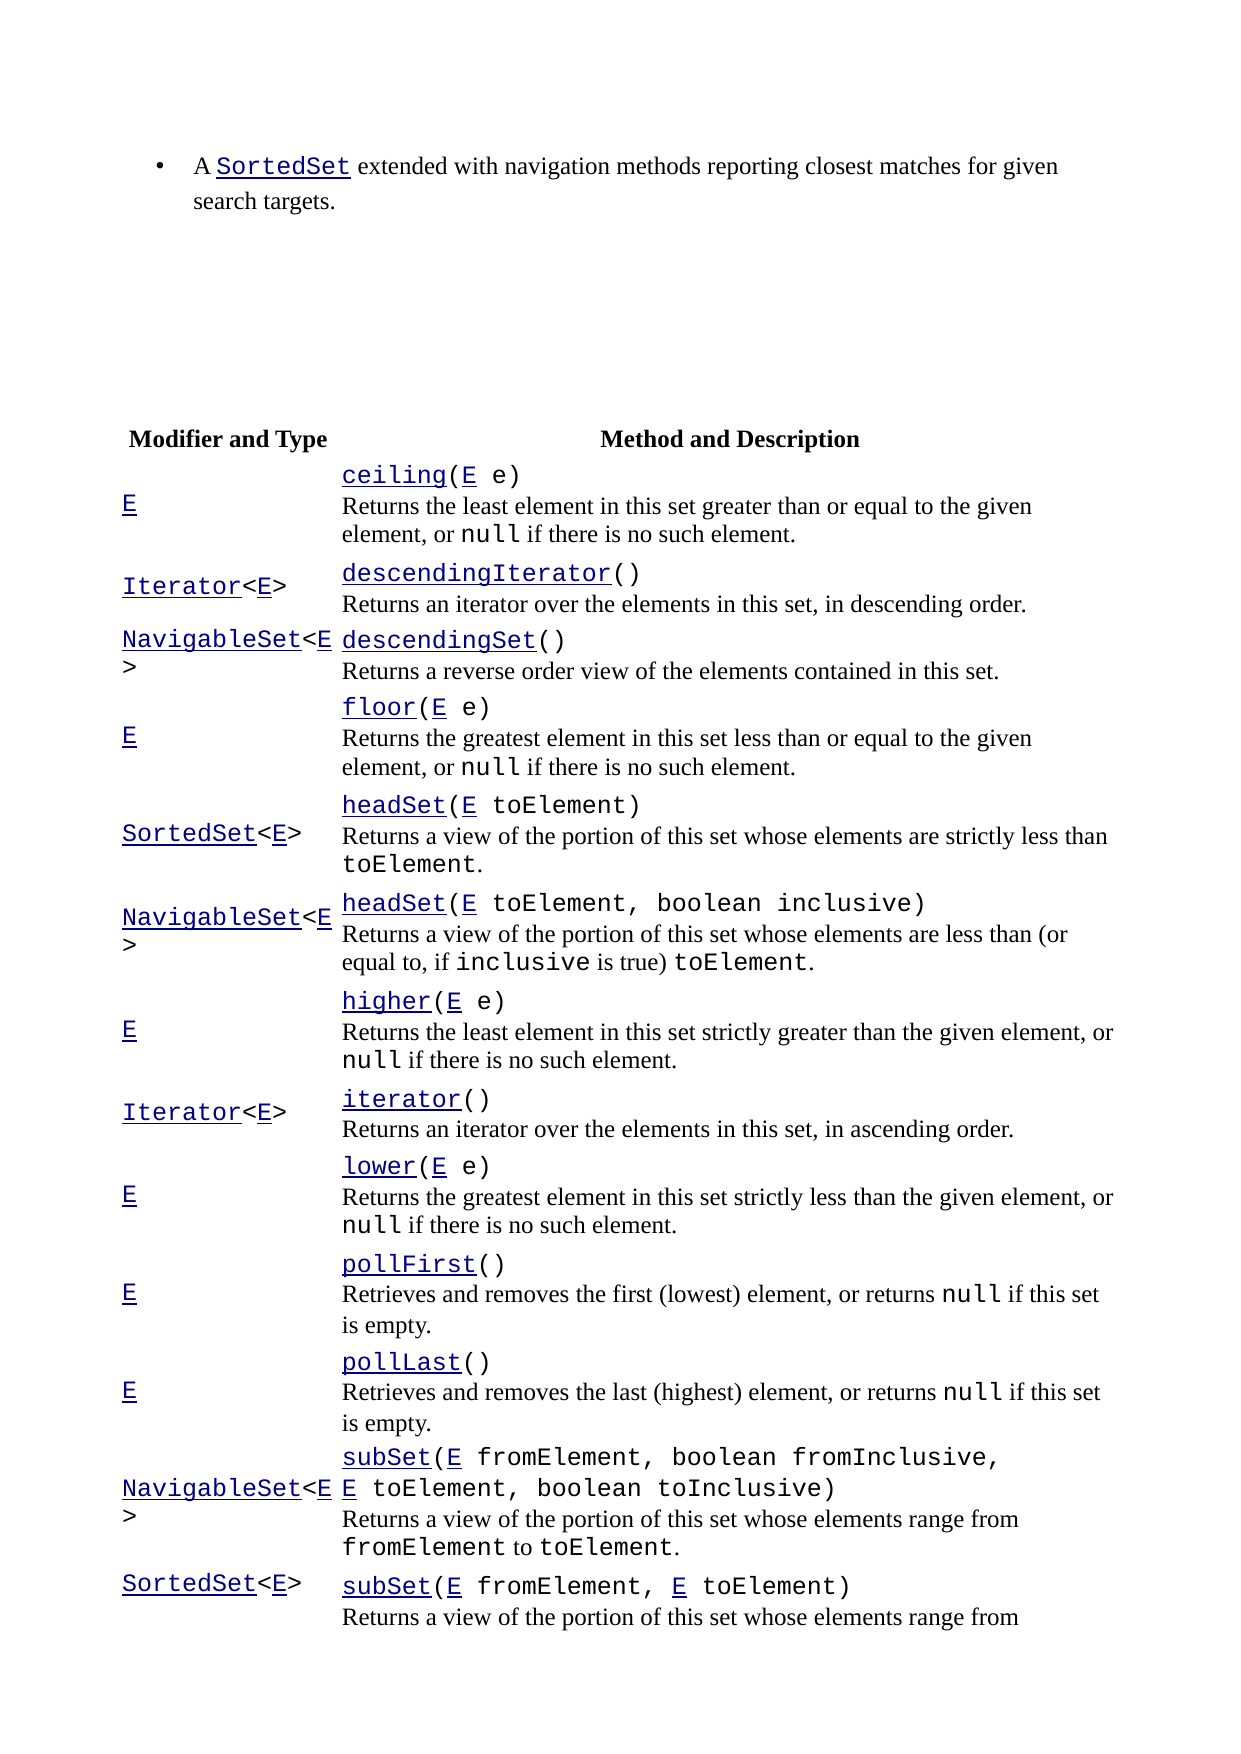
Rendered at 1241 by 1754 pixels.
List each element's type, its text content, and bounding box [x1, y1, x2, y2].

table_cell E [118, 688, 338, 786]
list A SortedSet extended with navigation methods reporting closest matches for given search targets. [156, 151, 1122, 215]
table_header Modifier and Type [118, 420, 338, 456]
table_cell Iterator<E> [118, 554, 338, 621]
table_cell headSet(E toElement) Returns a view of the portion of this set whose elements are strictly less than toElement. [338, 786, 1122, 884]
table_cell NavigableSet<E> [118, 621, 338, 688]
table_cell pollFirst() Retrieves and removes the first (lowest) element, or returns null if this set is empty. [338, 1245, 1122, 1343]
table_cell NavigableSet<E> [118, 884, 338, 982]
table_cell NavigableSet<E> [118, 1441, 338, 1567]
table_cell floor(E e) Returns the greatest element in this set less than or equal to the given element, or null if there is no such element. [338, 688, 1122, 786]
table_cell ceiling(E e) Returns the least element in this set greater than or equal to the given element, or null if there is no such element. [338, 456, 1122, 554]
table_cell SortedSet<E> [118, 786, 338, 884]
table_cell Iterator<E> [118, 1080, 338, 1147]
table_cell subSet(E fromElement, boolean fromInclusive, E toElement, boolean toInclusive) Returns a view of the portion of this set whose elements range from fromElement to toElement. [338, 1441, 1122, 1567]
table_cell descendingIterator() Returns an iterator over the elements in this set, in descending order. [338, 554, 1122, 621]
table_cell E [118, 1147, 338, 1245]
table_cell E [118, 456, 338, 554]
table_cell SortedSet<E> [118, 1567, 338, 1634]
table_cell lower(E e) Returns the greatest element in this set strictly less than the given element, or null if there is no such element. [338, 1147, 1122, 1245]
table_header Method and Description [338, 420, 1122, 456]
table_cell E [118, 1343, 338, 1441]
table_cell E [118, 982, 338, 1080]
table_cell E [118, 1245, 338, 1343]
table_cell subSet(E fromElement, E toElement) Returns a view of the portion of this set whose elements range from [338, 1567, 1122, 1634]
table_cell higher(E e) Returns the least element in this set strictly greater than the given element, or null if there is no such element. [338, 982, 1122, 1080]
table_cell headSet(E toElement, boolean inclusive) Returns a view of the portion of this set whose elements are less than (or equal to, if inclusive is true) toElement. [338, 884, 1122, 982]
table_cell pollLast() Retrieves and removes the last (highest) element, or returns null if this set is empty. [338, 1343, 1122, 1441]
table_cell descendingSet() Returns a reverse order view of the elements contained in this set. [338, 621, 1122, 688]
table_cell iterator() Returns an iterator over the elements in this set, in ascending order. [338, 1080, 1122, 1147]
